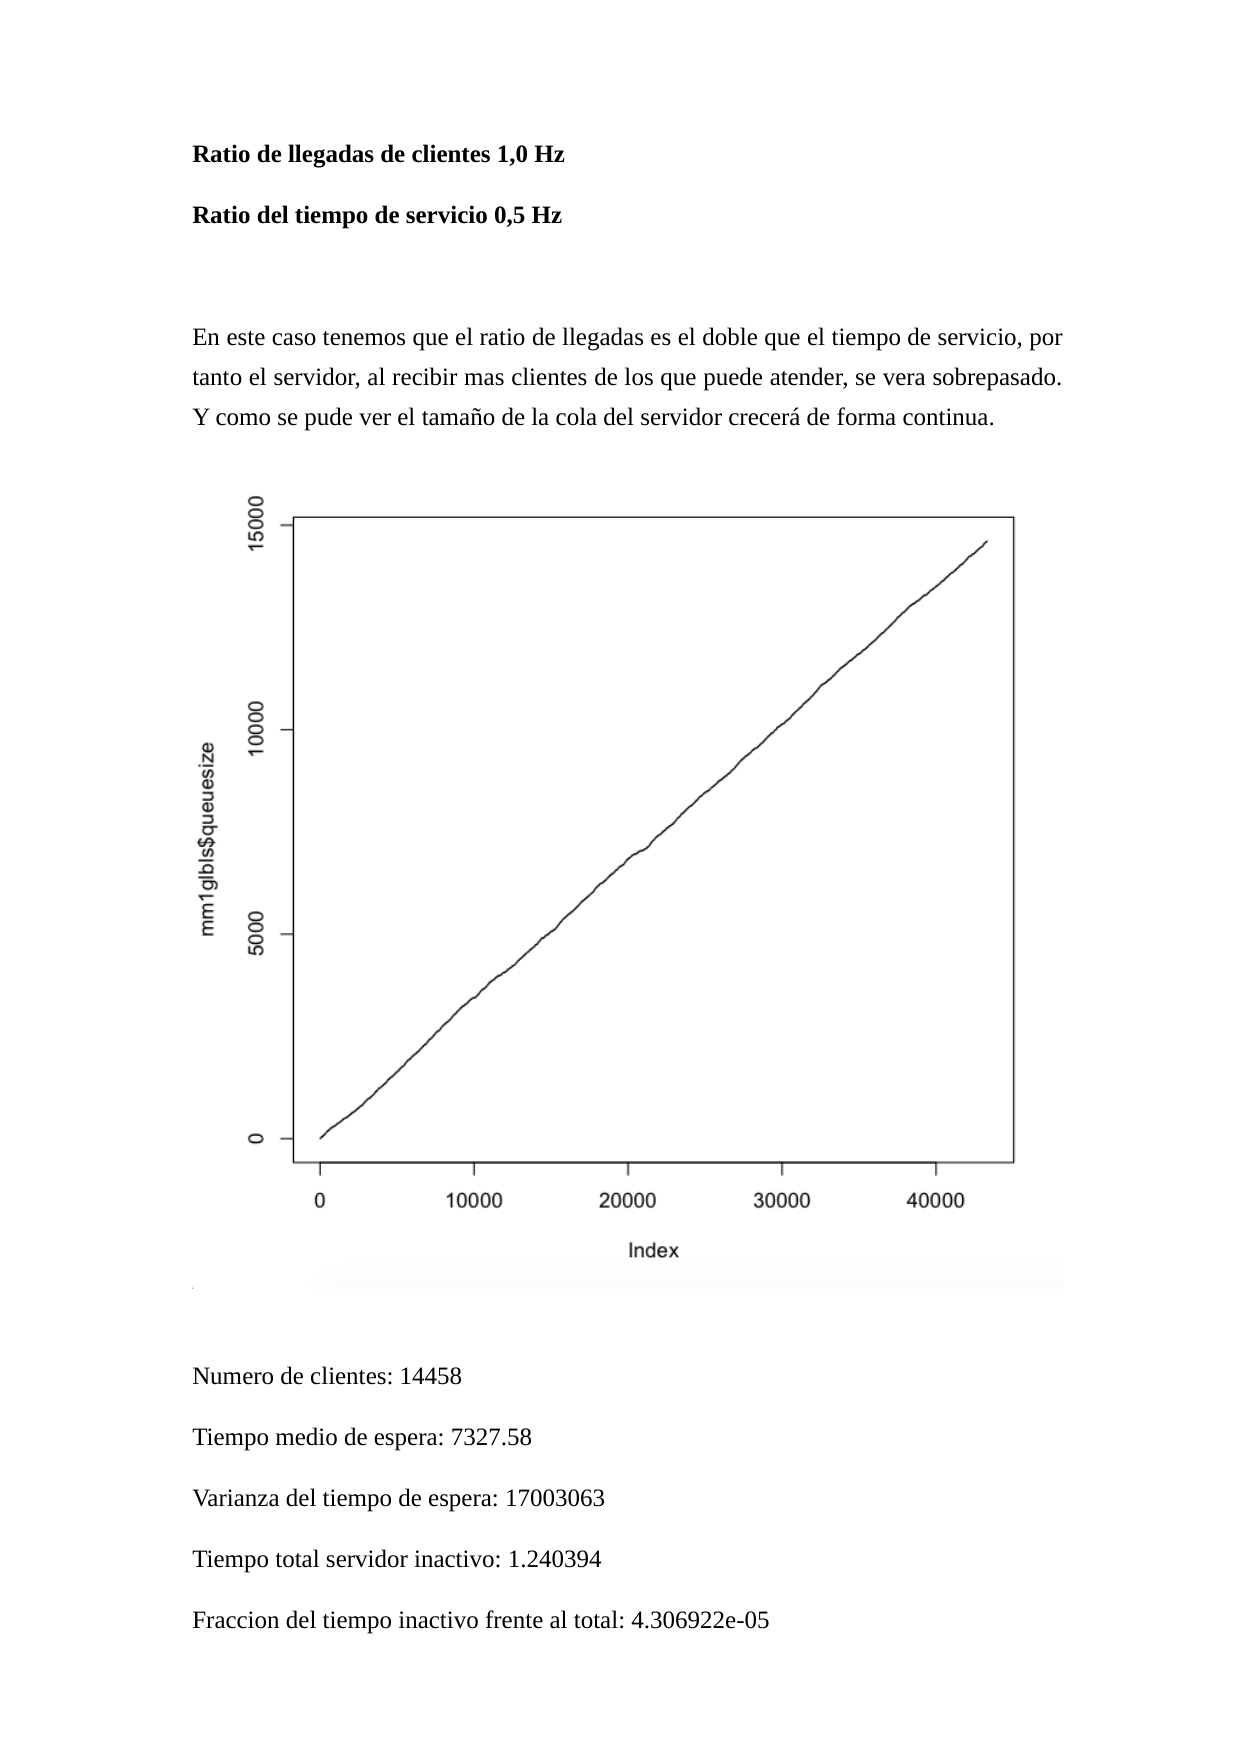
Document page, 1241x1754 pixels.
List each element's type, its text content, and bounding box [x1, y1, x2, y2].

text Tiempo medio de espera: 7327.58 [192, 1422, 1064, 1451]
text En este caso tenemos que el ratio de llegadas es el doble que el tiempo de servicio, por tanto el servidor, al recibir mas clientes de los que puede atender, se vera sobrepasado. Y como se pude ver el tamaño de la cola del servidor crecerá de forma continua. [192, 322, 1064, 431]
text Ratio del tiempo de servicio 0,5 Hz [192, 200, 1064, 229]
picture [192, 451, 1064, 1289]
text Ratio de llegadas de clientes 1,0 Hz [192, 139, 1064, 168]
text Fraccion del tiempo inactivo frente al total: 4.306922e-05 [192, 1606, 1064, 1634]
text Varianza del tiempo de espera: 17003063 [192, 1483, 1064, 1512]
text Numero de clientes: 14458 [192, 1361, 1064, 1390]
text Tiempo total servidor inactivo: 1.240394 [192, 1544, 1064, 1573]
